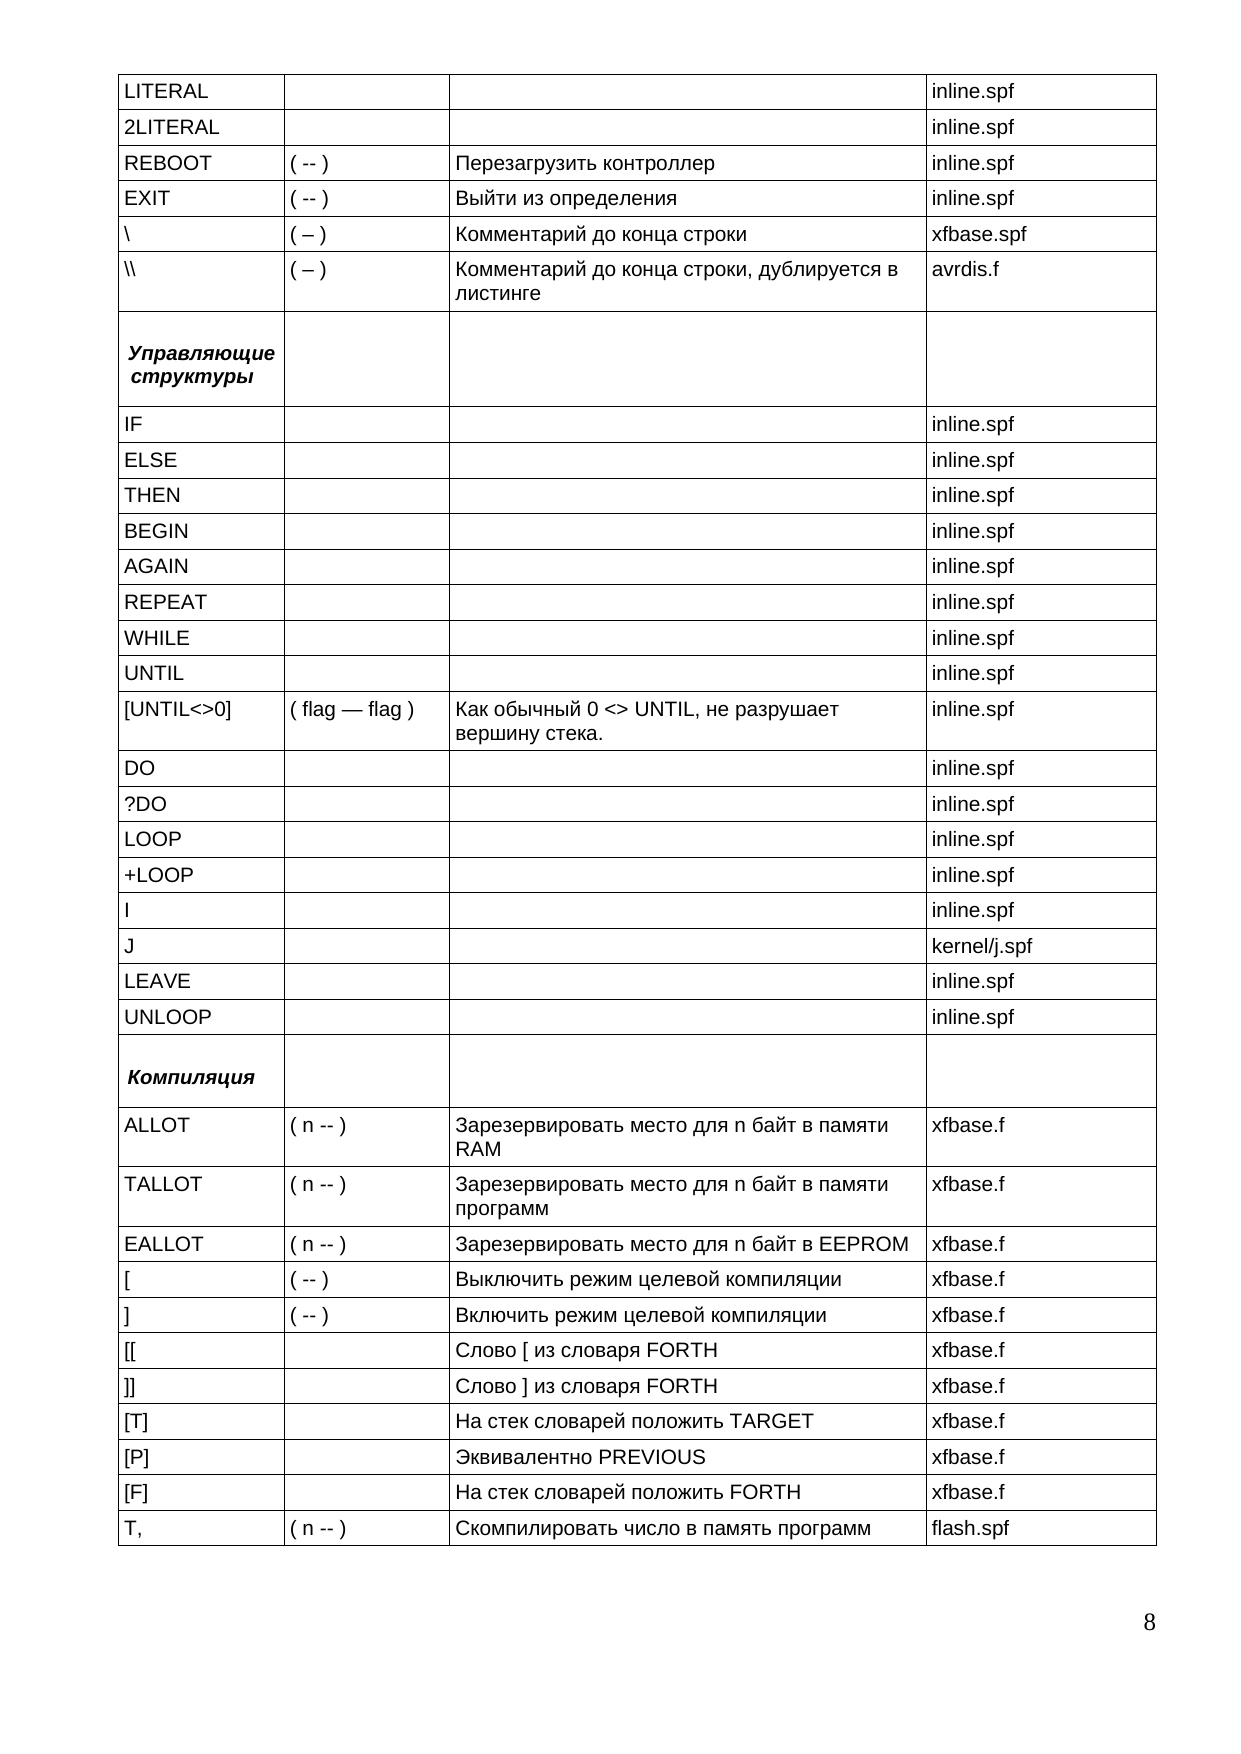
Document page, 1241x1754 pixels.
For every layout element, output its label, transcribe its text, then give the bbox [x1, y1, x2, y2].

table_cell inline.spf [927, 479, 1156, 513]
table_cell [450, 929, 926, 963]
table_cell inline.spf [927, 407, 1156, 442]
table_cell ]] [119, 1369, 284, 1403]
table_cell EXIT [119, 181, 284, 216]
table_cell [ [119, 1262, 284, 1297]
table_cell BEGIN [119, 514, 284, 548]
table_cell THEN [119, 479, 284, 513]
table_cell inline.spf [927, 656, 1156, 691]
table_cell +LOOP [119, 858, 284, 892]
table_cell [450, 787, 926, 821]
table_cell xfbase.f [927, 1333, 1156, 1368]
table_cell [450, 585, 926, 619]
table_cell UNLOOP [119, 1000, 284, 1034]
table_cell ( – ) [285, 252, 449, 311]
table_cell [927, 312, 1156, 406]
table_cell [285, 858, 449, 892]
table_cell AGAIN [119, 550, 284, 584]
table_cell [285, 1440, 449, 1474]
table_cell Скомпилировать число в память программ [450, 1511, 926, 1545]
table_cell Слово [ из словаря FORTH [450, 1333, 926, 1368]
table_cell kernel/j.spf [927, 929, 1156, 963]
table_cell [450, 407, 926, 442]
table_cell LOOP [119, 822, 284, 857]
table_cell xfbase.f [927, 1262, 1156, 1297]
table_cell [450, 75, 926, 109]
table_cell Эквивалентно PREVIOUS [450, 1440, 926, 1474]
table_cell На стек словарей положить FORTH [450, 1475, 926, 1510]
table_cell [285, 75, 449, 109]
table_cell UNTIL [119, 656, 284, 691]
table_cell inline.spf [927, 858, 1156, 892]
table_cell inline.spf [927, 75, 1156, 109]
table_cell [285, 1475, 449, 1510]
table_cell avrdis.f [927, 252, 1156, 311]
table_cell [F] [119, 1475, 284, 1510]
table_cell [T] [119, 1404, 284, 1439]
table_cell WHILE [119, 621, 284, 655]
table_cell ELSE [119, 443, 284, 477]
table_cell [285, 893, 449, 928]
table_cell Слово ] из словаря FORTH [450, 1369, 926, 1403]
table_cell Комментарий до конца строки, дублируется в листинге [450, 252, 926, 311]
table_cell [450, 479, 926, 513]
table_cell [285, 312, 449, 406]
table_cell xfbase.f [927, 1440, 1156, 1474]
table_cell [450, 1000, 926, 1034]
table_cell inline.spf [927, 443, 1156, 477]
table_cell [285, 656, 449, 691]
table_cell Перезагрузить контроллер [450, 146, 926, 180]
table_cell EALLOT [119, 1227, 284, 1261]
table_cell Зарезервировать место для n байт в EEPROM [450, 1227, 926, 1261]
table_cell [285, 1000, 449, 1034]
table_cell Управляющие структуры [119, 312, 284, 406]
table_cell [285, 822, 449, 857]
table_cell [285, 751, 449, 786]
table_cell ALLOT [119, 1108, 284, 1166]
table_cell [285, 787, 449, 821]
table_cell [285, 550, 449, 584]
table_cell inline.spf [927, 514, 1156, 548]
table_cell [450, 1035, 926, 1107]
table_cell inline.spf [927, 146, 1156, 180]
table_cell [P] [119, 1440, 284, 1474]
table_cell [285, 514, 449, 548]
table_cell [450, 822, 926, 857]
table_cell [450, 656, 926, 691]
table_cell [UNTIL<>0] [119, 692, 284, 750]
table_cell [450, 110, 926, 144]
table_cell [927, 1035, 1156, 1107]
table_cell ( -- ) [285, 1298, 449, 1332]
table_cell inline.spf [927, 550, 1156, 584]
table_cell [450, 751, 926, 786]
table_cell [285, 443, 449, 477]
table_cell ( – ) [285, 217, 449, 251]
table_cell inline.spf [927, 964, 1156, 999]
table_cell [285, 479, 449, 513]
table_cell \\ [119, 252, 284, 311]
table_cell ?DO [119, 787, 284, 821]
table_cell ( n -- ) [285, 1108, 449, 1166]
table_cell xfbase.f [927, 1404, 1156, 1439]
table_cell Комментарий до конца строки [450, 217, 926, 251]
table_cell DO [119, 751, 284, 786]
table_cell xfbase.f [927, 1369, 1156, 1403]
table_cell [285, 110, 449, 144]
table_cell inline.spf [927, 692, 1156, 750]
table_cell [285, 1404, 449, 1439]
table_cell Зарезервировать место для n байт в памяти RAM [450, 1108, 926, 1166]
table_cell [285, 964, 449, 999]
table_cell ] [119, 1298, 284, 1332]
table_cell [450, 443, 926, 477]
table_cell [450, 621, 926, 655]
table_cell ( -- ) [285, 1262, 449, 1297]
table_cell 2LITERAL [119, 110, 284, 144]
table_cell Выйти из определения [450, 181, 926, 216]
table_cell IF [119, 407, 284, 442]
table_cell LEAVE [119, 964, 284, 999]
table_cell [285, 585, 449, 619]
table_cell inline.spf [927, 893, 1156, 928]
table_cell \ [119, 217, 284, 251]
table_cell inline.spf [927, 181, 1156, 216]
table_cell inline.spf [927, 621, 1156, 655]
table_cell [285, 1035, 449, 1107]
table_cell [[ [119, 1333, 284, 1368]
table_cell inline.spf [927, 822, 1156, 857]
table_cell xfbase.f [927, 1108, 1156, 1166]
table_cell ( -- ) [285, 181, 449, 216]
table_cell Выключить режим целевой компиляции [450, 1262, 926, 1297]
table_cell inline.spf [927, 787, 1156, 821]
table_cell xfbase.f [927, 1298, 1156, 1332]
table_cell inline.spf [927, 1000, 1156, 1034]
table_cell [285, 1333, 449, 1368]
table_cell [285, 1369, 449, 1403]
table_cell Как обычный 0 <> UNTIL, не разрушает вершину стека. [450, 692, 926, 750]
table_cell xfbase.spf [927, 217, 1156, 251]
table_cell flash.spf [927, 1511, 1156, 1545]
table_cell REBOOT [119, 146, 284, 180]
table_cell I [119, 893, 284, 928]
table_cell xfbase.f [927, 1227, 1156, 1261]
table_cell xfbase.f [927, 1167, 1156, 1226]
table_cell inline.spf [927, 751, 1156, 786]
table_cell Зарезервировать место для n байт в памяти программ [450, 1167, 926, 1226]
table_cell [285, 407, 449, 442]
table_cell J [119, 929, 284, 963]
table_cell T, [119, 1511, 284, 1545]
table_cell Компиляция [119, 1035, 284, 1107]
table_cell inline.spf [927, 110, 1156, 144]
table_cell [285, 621, 449, 655]
table_cell На стек словарей положить TARGET [450, 1404, 926, 1439]
table_cell ( n -- ) [285, 1167, 449, 1226]
table_cell xfbase.f [927, 1475, 1156, 1510]
table_cell [450, 893, 926, 928]
table_cell ( -- ) [285, 146, 449, 180]
table_cell LITERAL [119, 75, 284, 109]
table_cell ( n -- ) [285, 1227, 449, 1261]
table_cell [450, 964, 926, 999]
table_cell ( flag — flag ) [285, 692, 449, 750]
table_cell [285, 929, 449, 963]
table_cell [450, 858, 926, 892]
table_cell inline.spf [927, 585, 1156, 619]
table_cell [450, 514, 926, 548]
table_cell [450, 312, 926, 406]
table_cell [450, 550, 926, 584]
table_cell TALLOT [119, 1167, 284, 1226]
table_cell Включить режим целевой компиляции [450, 1298, 926, 1332]
table_cell REPEAT [119, 585, 284, 619]
table_cell ( n -- ) [285, 1511, 449, 1545]
